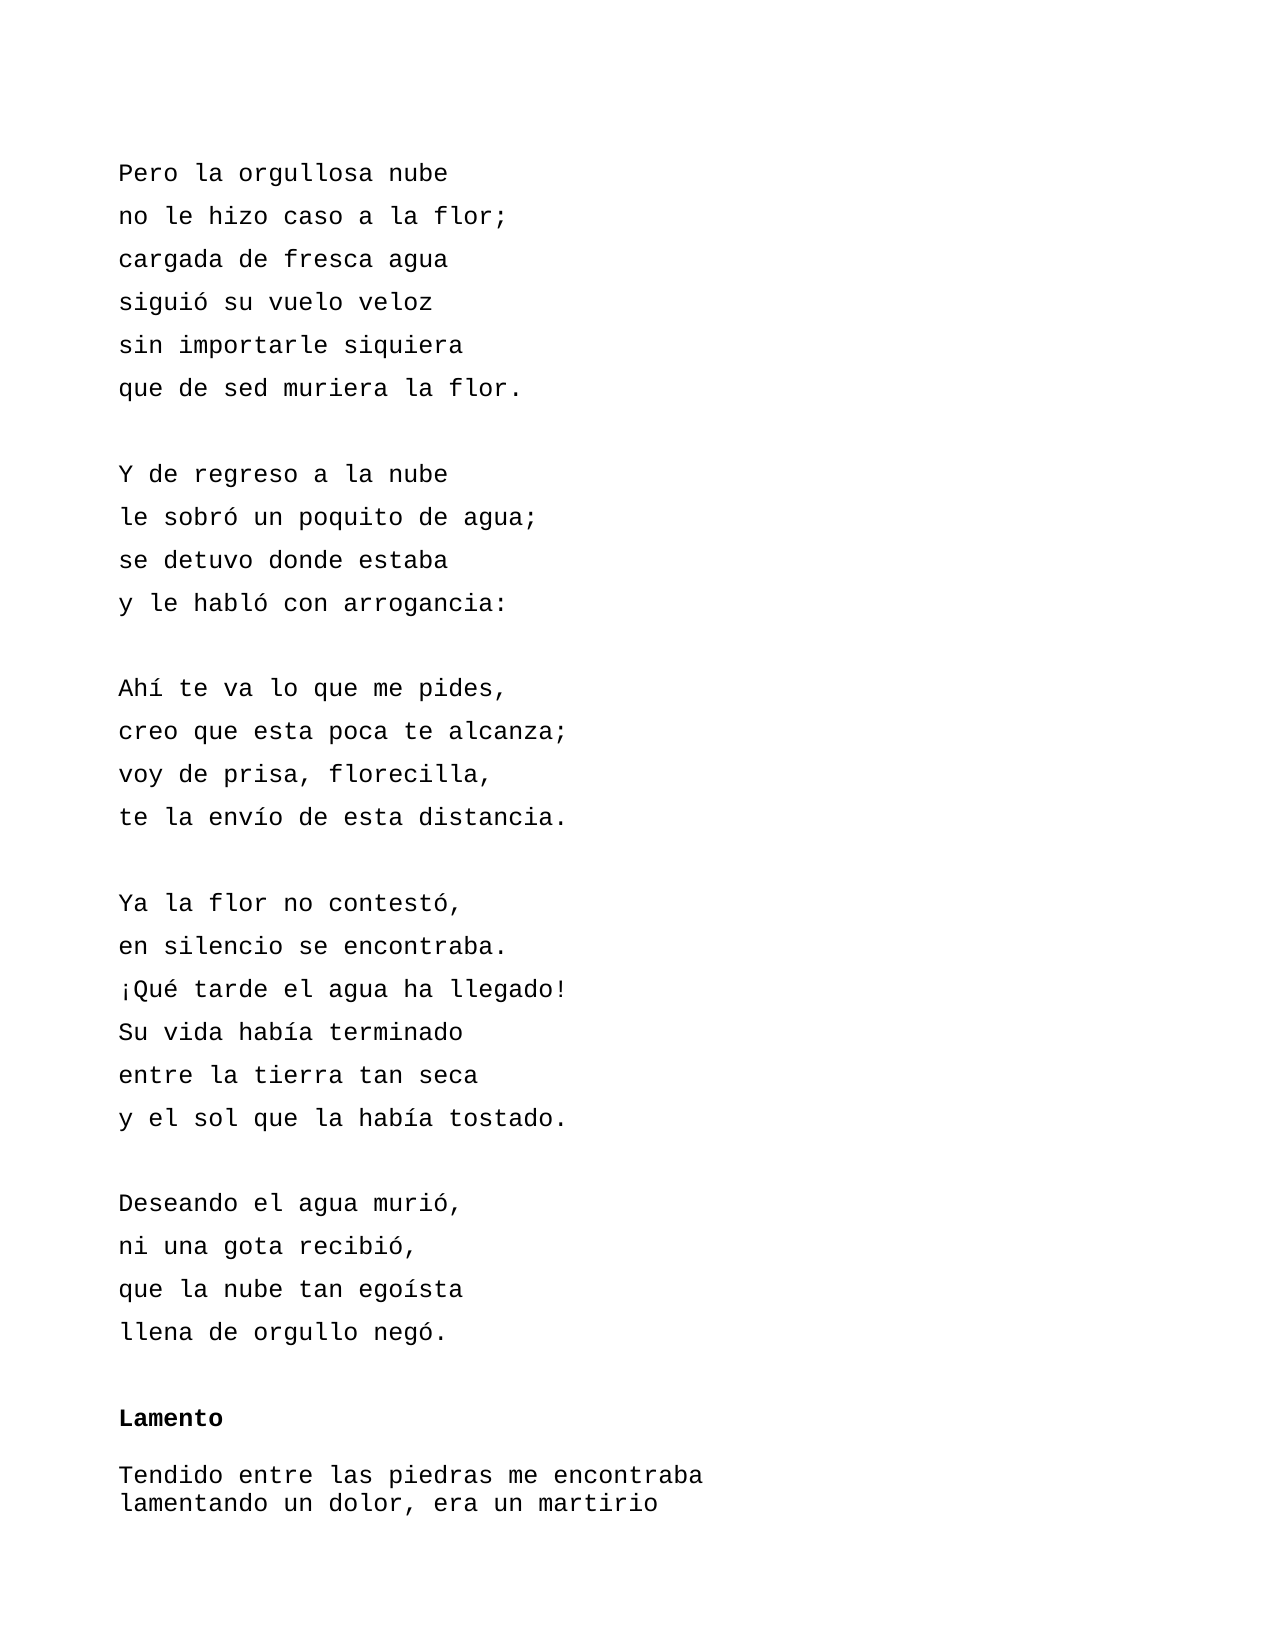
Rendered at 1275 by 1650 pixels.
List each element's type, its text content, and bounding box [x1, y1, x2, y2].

text Pero la orgullosa nube [118, 161, 1157, 189]
text ¡Qué tarde el agua ha llegado! [118, 976, 1157, 1005]
text llena de orgullo negó. [118, 1320, 1157, 1348]
text entre la tierra tan seca [118, 1062, 1157, 1091]
text que de sed muriera la flor. [118, 376, 1157, 404]
text Y de regreso a la nube [118, 461, 1157, 490]
text te la envío de esta distancia. [118, 805, 1157, 833]
text se detuvo donde estaba [118, 547, 1157, 576]
text y le habló con arrogancia: [118, 590, 1157, 618]
text en silencio se encontraba. [118, 933, 1157, 962]
text sin importarle siquiera [118, 333, 1157, 361]
text que la nube tan egoísta [118, 1277, 1157, 1305]
text Ya la flor no contestó, [118, 891, 1157, 919]
text no le hizo caso a la flor; [118, 204, 1157, 232]
text siguió su vuelo veloz [118, 290, 1157, 318]
text lamentando un dolor, era un martirio [118, 1491, 1157, 1519]
text Su vida había terminado [118, 1019, 1157, 1048]
text Ahí te va lo que me pides, [118, 676, 1157, 704]
text Deseando el agua murió, [118, 1191, 1157, 1219]
text le sobró un poquito de agua; [118, 504, 1157, 533]
text voy de prisa, florecilla, [118, 762, 1157, 790]
text Lamento [118, 1406, 1157, 1434]
text cargada de fresca agua [118, 247, 1157, 275]
text y el sol que la había tostado. [118, 1105, 1157, 1133]
text creo que esta poca te alcanza; [118, 719, 1157, 747]
text Tendido entre las piedras me encontraba [118, 1462, 1157, 1491]
text ni una gota recibió, [118, 1234, 1157, 1262]
